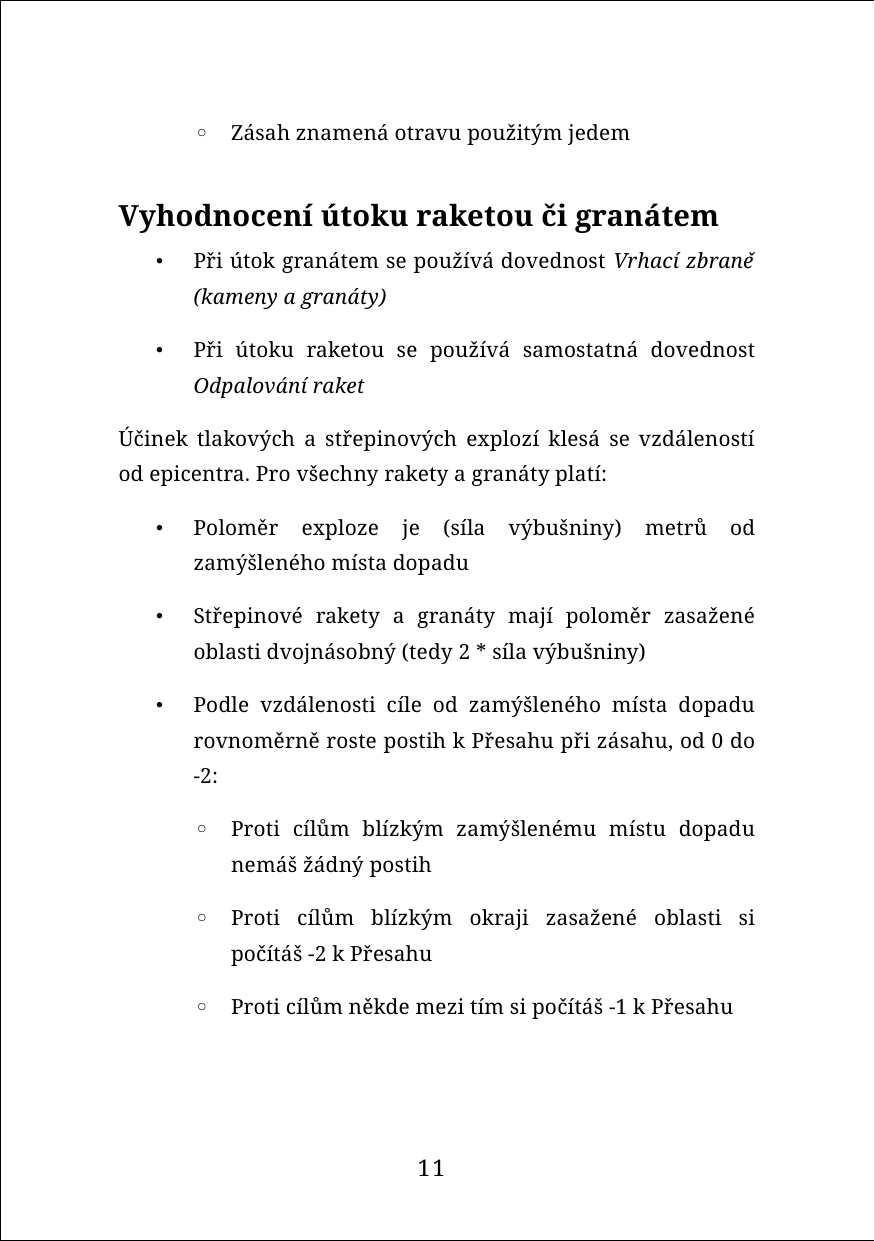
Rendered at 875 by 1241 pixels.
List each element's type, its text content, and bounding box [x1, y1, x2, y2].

list Zásah znamená otravu použitým jedem [193, 118, 756, 147]
text Účinek tlakových a střepinových explozí klesá se vzdáleností od epicentra. Pro všechny rakety a granáty platí: [118, 424, 756, 488]
subtitle Vyhodnocení útoku raketou či granátem [118, 195, 756, 235]
list Proti cílům blízkým okraji zasažené oblasti si počítáš -2 k Přesahu [193, 903, 756, 967]
list Proti cílům blízkým zamýšlenému místu dopadu nemáš žádný postih [193, 814, 756, 878]
list Při útoku raketou se používá samostatná dovednost Odpalování raket [156, 335, 756, 399]
list Při útok granátem se používá dovednost Vrhací zbraně (kameny a granáty) [156, 247, 756, 311]
list Podle vzdálenosti cíle od zamýšleného místa dopadu rovnoměrně roste postih k Přesahu při zásahu, od 0 do -2: [156, 690, 756, 790]
list Poloměr exploze je (síla výbušniny) metrů od zamýšleného místa dopadu [156, 513, 756, 577]
list Střepinové rakety a granáty mají poloměr zasažené oblasti dvojnásobný (tedy 2 * síla výbušniny) [156, 602, 756, 666]
list Proti cílům někde mezi tím si počítáš -1 k Přesahu [193, 992, 756, 1021]
